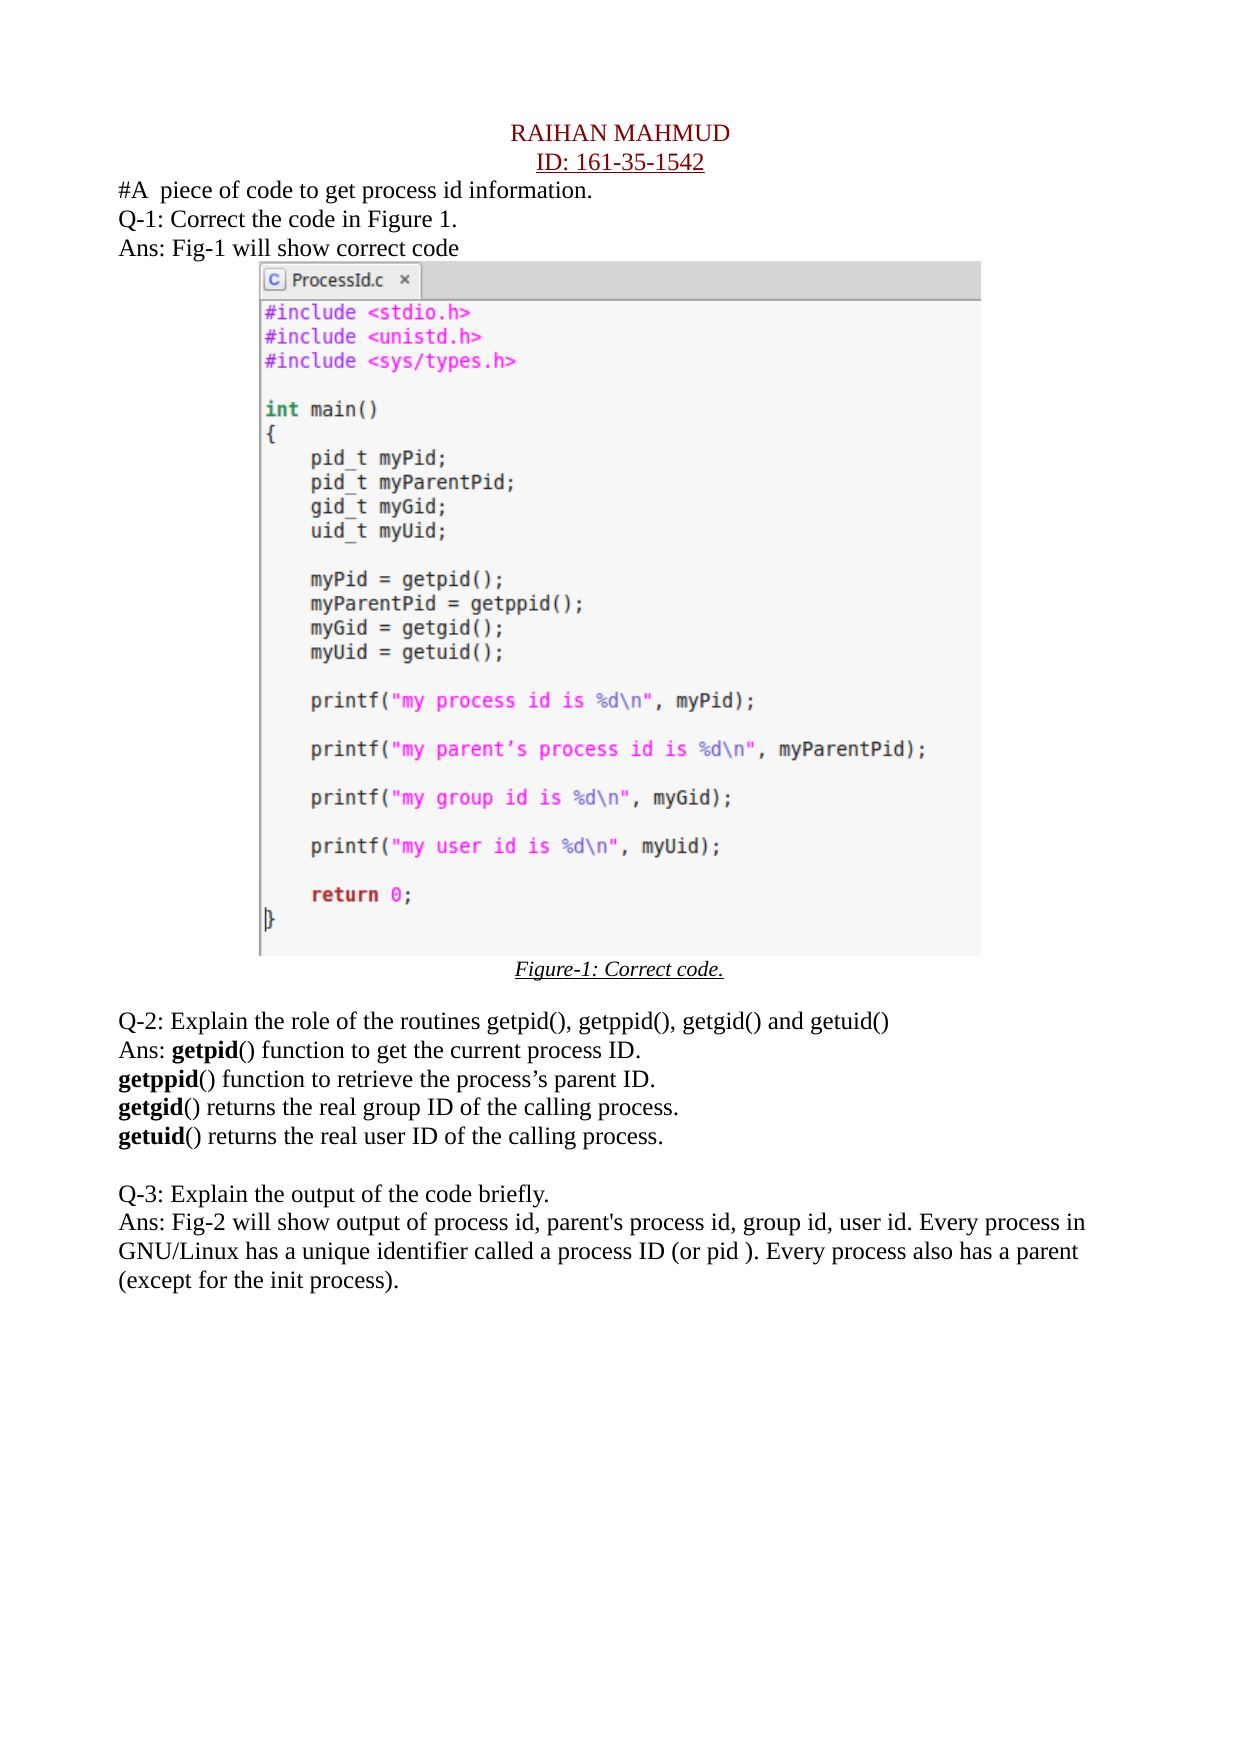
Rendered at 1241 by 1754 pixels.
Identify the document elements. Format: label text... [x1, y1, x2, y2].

picture [258, 261, 982, 956]
text Q-3: Explain the output of the code briefly. [118, 1179, 1122, 1207]
text Figure-1: Correct code. [118, 262, 1122, 981]
text Q-2: Explain the role of the routines getpid(), getppid(), getgid() and getuid() [118, 1006, 1122, 1035]
text #A piece of code to get process id information. [118, 176, 1122, 204]
text getgid() returns the real group ID of the calling process. [118, 1092, 1122, 1121]
text getuid() returns the real user ID of the calling process. [118, 1121, 1122, 1150]
text Ans: getpid() function to get the current process ID. [118, 1035, 1122, 1064]
text RAIHAN MAHMUD [118, 118, 1122, 147]
text Ans: Fig-1 will show correct code [118, 233, 1122, 262]
text Q-1: Correct the code in Figure 1. [118, 204, 1122, 233]
text getppid() function to retrieve the process’s parent ID. [118, 1064, 1122, 1092]
text Ans: Fig-2 will show output of process id, parent's process id, group id, user id. Every process in GNU/Linux has a unique identifier called a process ID (or pid ). Every process also has a parent (except for the init process). [118, 1207, 1122, 1294]
text ID: 161-35-1542 [118, 147, 1122, 176]
